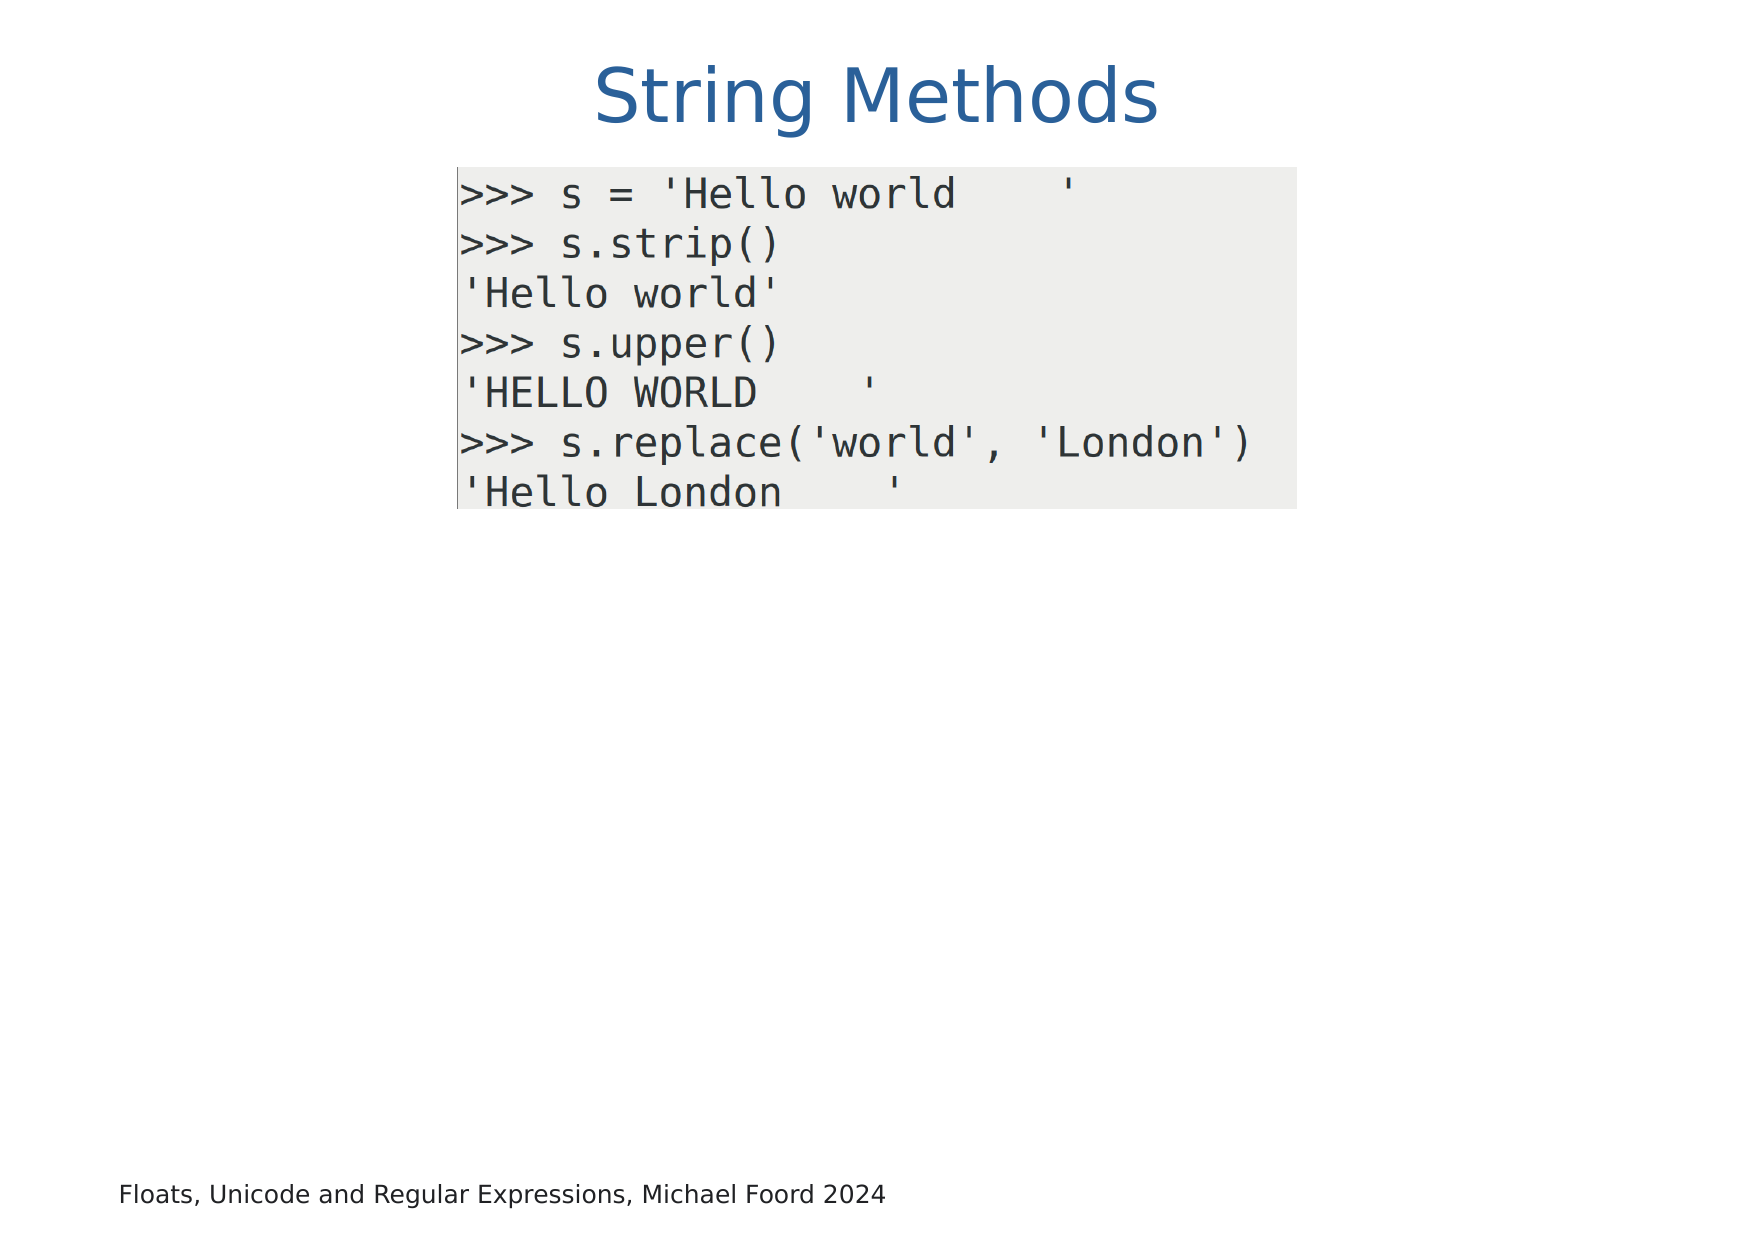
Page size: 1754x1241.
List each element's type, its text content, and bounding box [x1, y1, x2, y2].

picture [457, 167, 1297, 509]
text String Methods [118, 53, 1636, 140]
